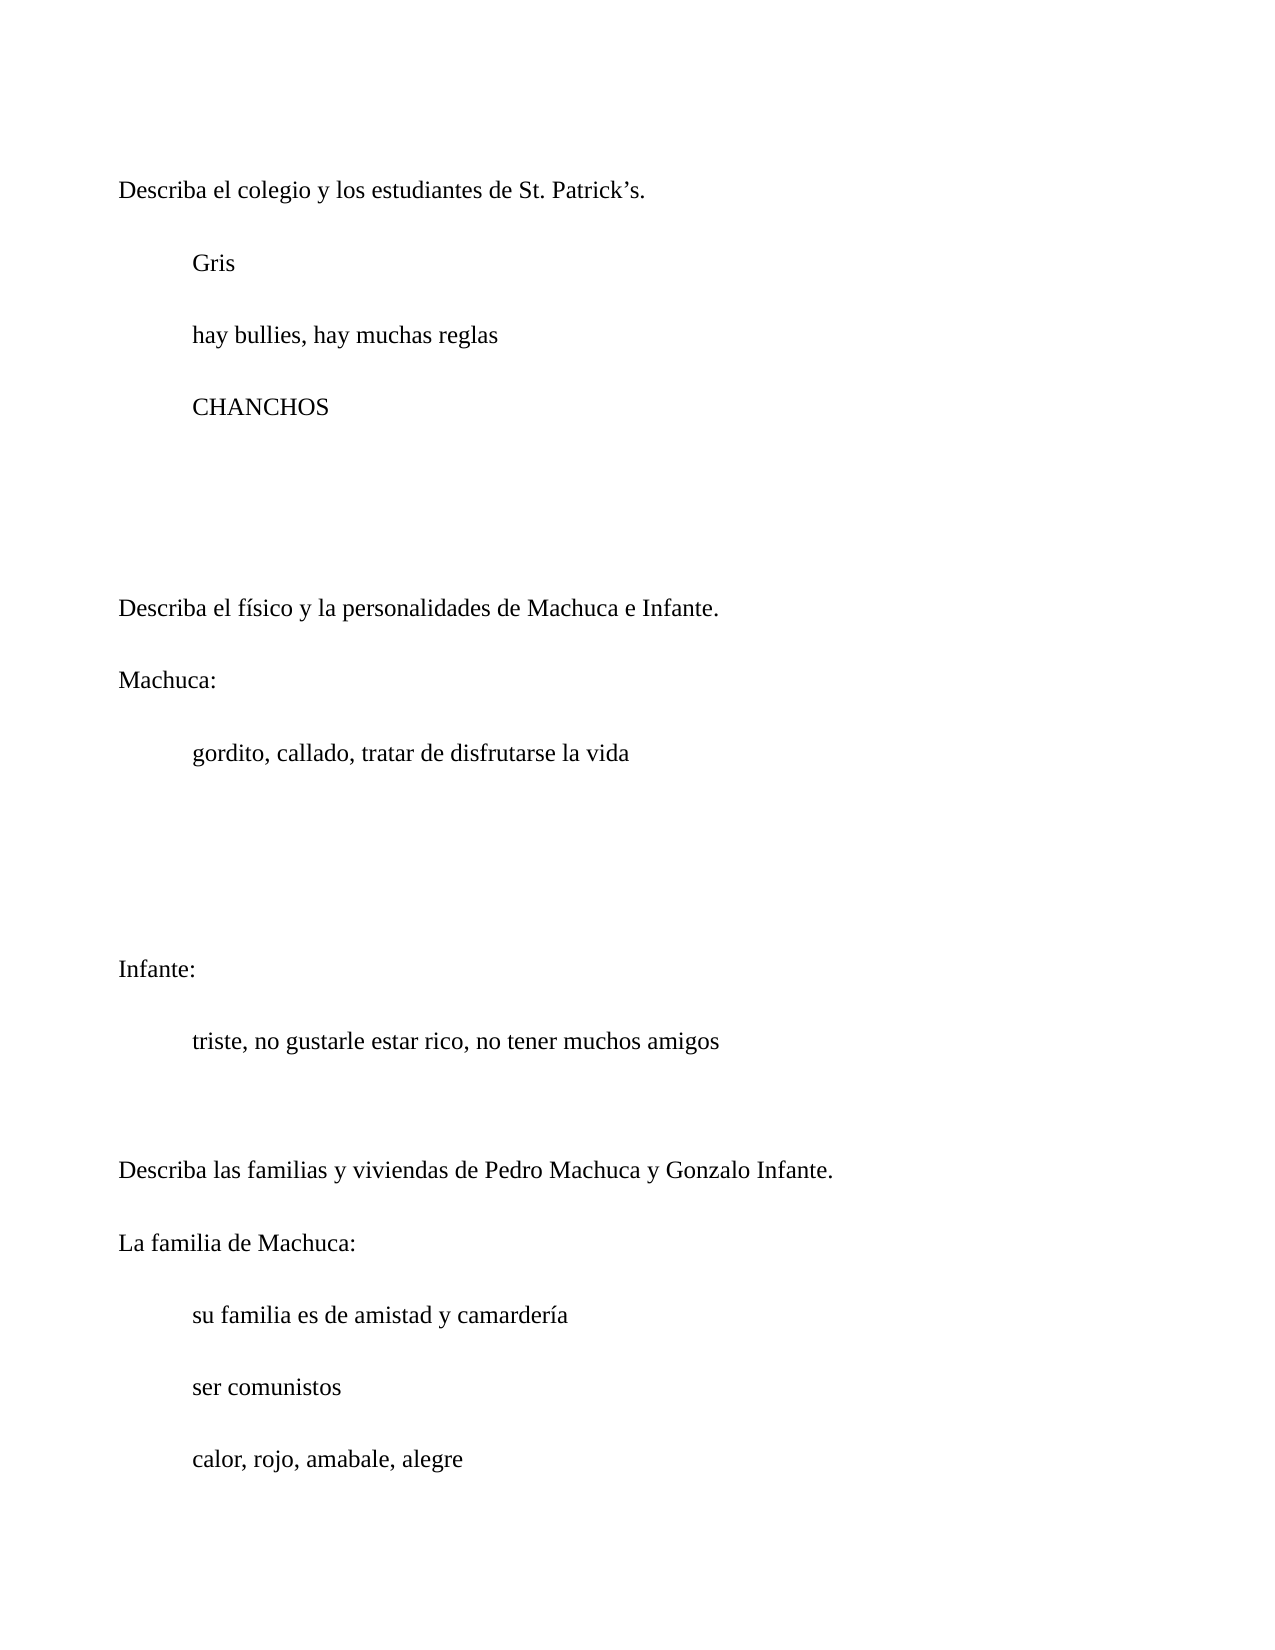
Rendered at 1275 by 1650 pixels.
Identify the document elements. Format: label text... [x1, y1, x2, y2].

text Infante: [118, 954, 1157, 983]
text su familia es de amistad y camardería [118, 1300, 1157, 1328]
text Describa las familias y viviendas de Pedro Machuca y Gonzalo Infante. [118, 1098, 1157, 1184]
text calor, rojo, amabale, alegre [118, 1444, 1157, 1473]
text Machuca: [118, 666, 1157, 694]
text Gris [118, 248, 1157, 276]
text La familia de Machuca: [118, 1228, 1157, 1256]
text hay bullies, hay muchas reglas [118, 320, 1157, 348]
text CHANCHOS [118, 392, 1157, 421]
text Describa el colegio y los estudiantes de St. Patrick’s. [118, 176, 1157, 204]
text ser comunistos [118, 1372, 1157, 1401]
text Describa el físico y la personalidades de Machuca e Infante. [118, 536, 1157, 622]
text gordito, callado, tratar de disfrutarse la vida [118, 738, 1157, 766]
text triste, no gustarle estar rico, no tener muchos amigos [118, 1026, 1157, 1055]
